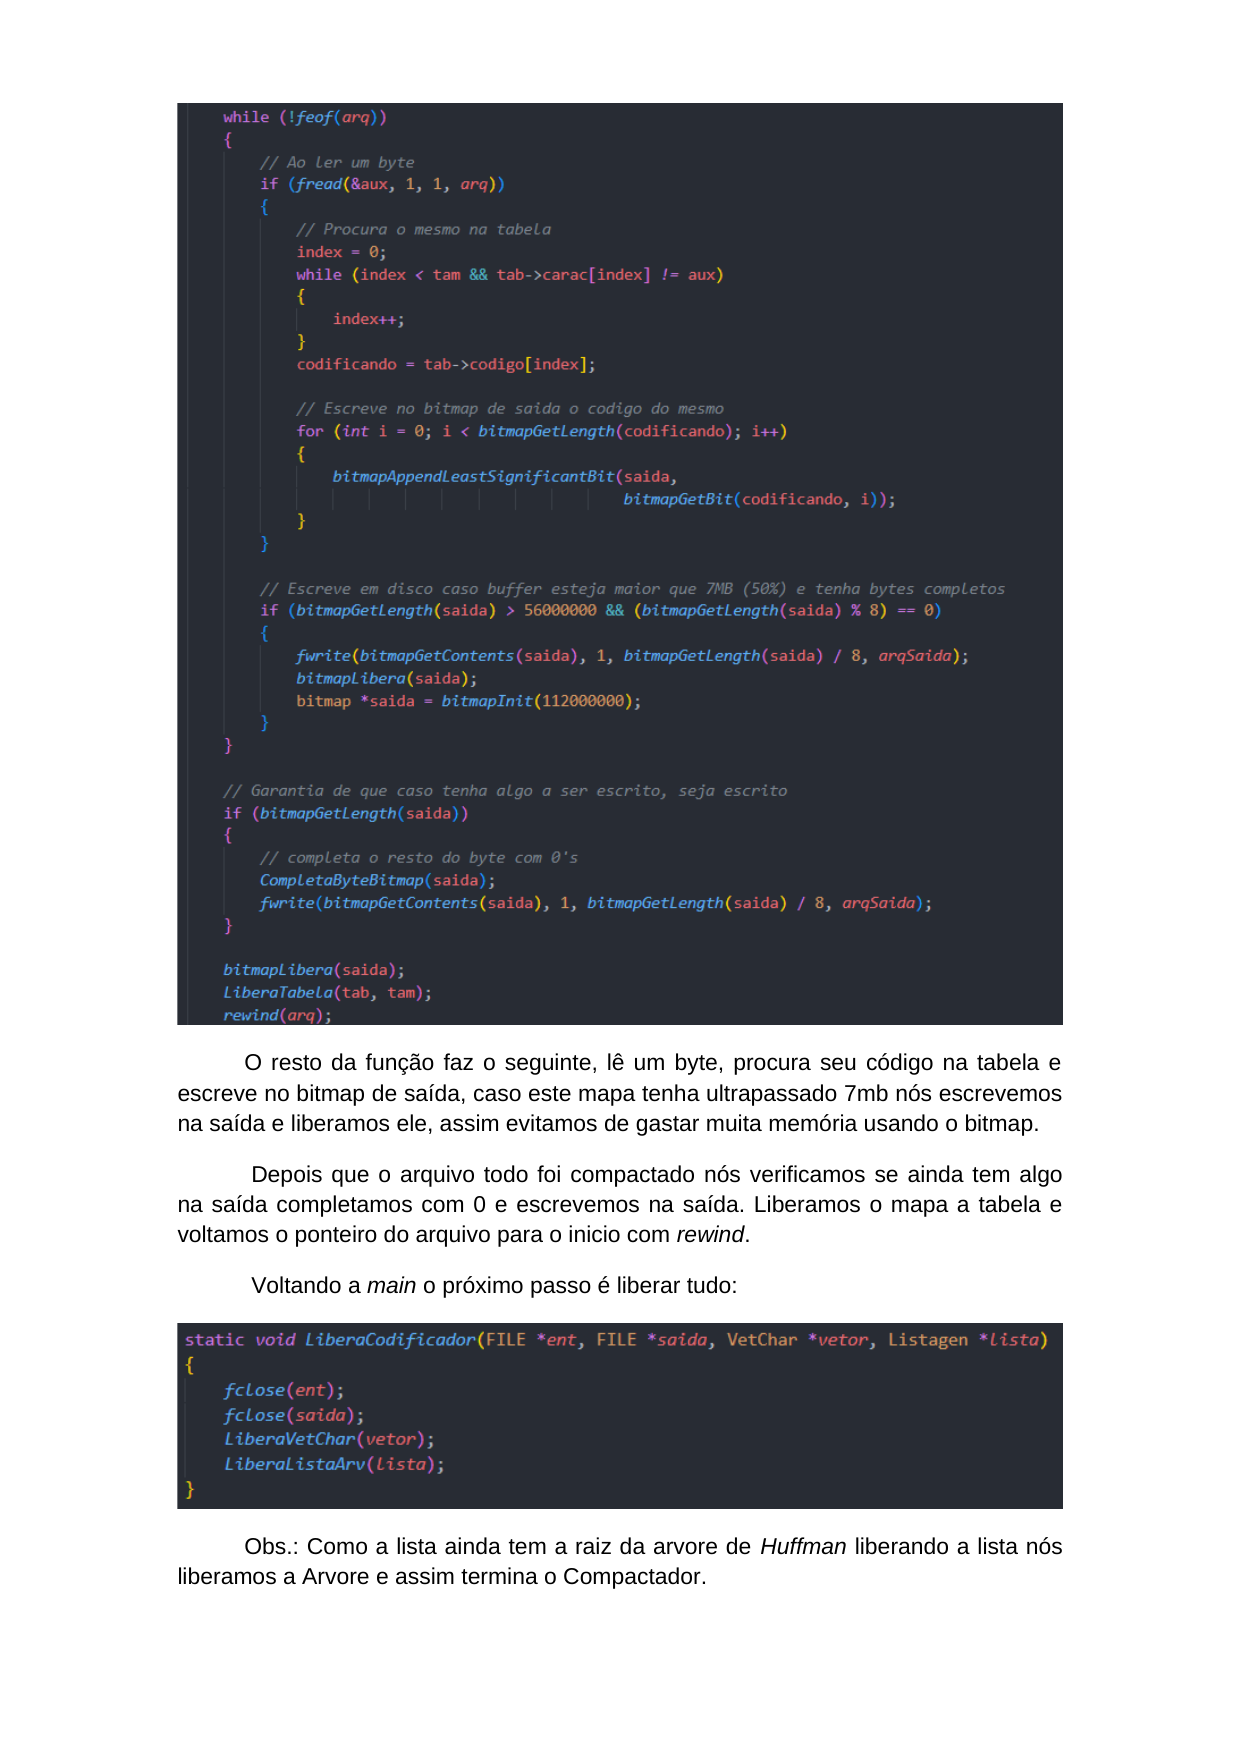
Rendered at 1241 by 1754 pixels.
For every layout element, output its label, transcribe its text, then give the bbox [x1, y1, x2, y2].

picture [177, 103, 1063, 1025]
text Obs.: Como a lista ainda tem a raiz da arvore de Huffman liberando a lista nós liberamos a Arvore e assim termina o Compactador. [177, 1533, 1063, 1590]
text Depois que o arquivo todo foi compactado nós verificamos se ainda tem algo na saída completamos com 0 e escrevemos na saída. Liberamos o mapa a tabela e voltamos o ponteiro do arquivo para o inicio com rewind. [177, 1161, 1063, 1247]
text Voltando a main o próximo passo é liberar tudo: [177, 1272, 1063, 1298]
picture [177, 1323, 1063, 1509]
text O resto da função faz o seguinte, lê um byte, procura seu código na tabela e escreve no bitmap de saída, caso este mapa tenha ultrapassado 7mb nós escrevemos na saída e liberamos ele, assim evitamos de gastar muita memória usando o bitmap. [177, 1049, 1063, 1136]
